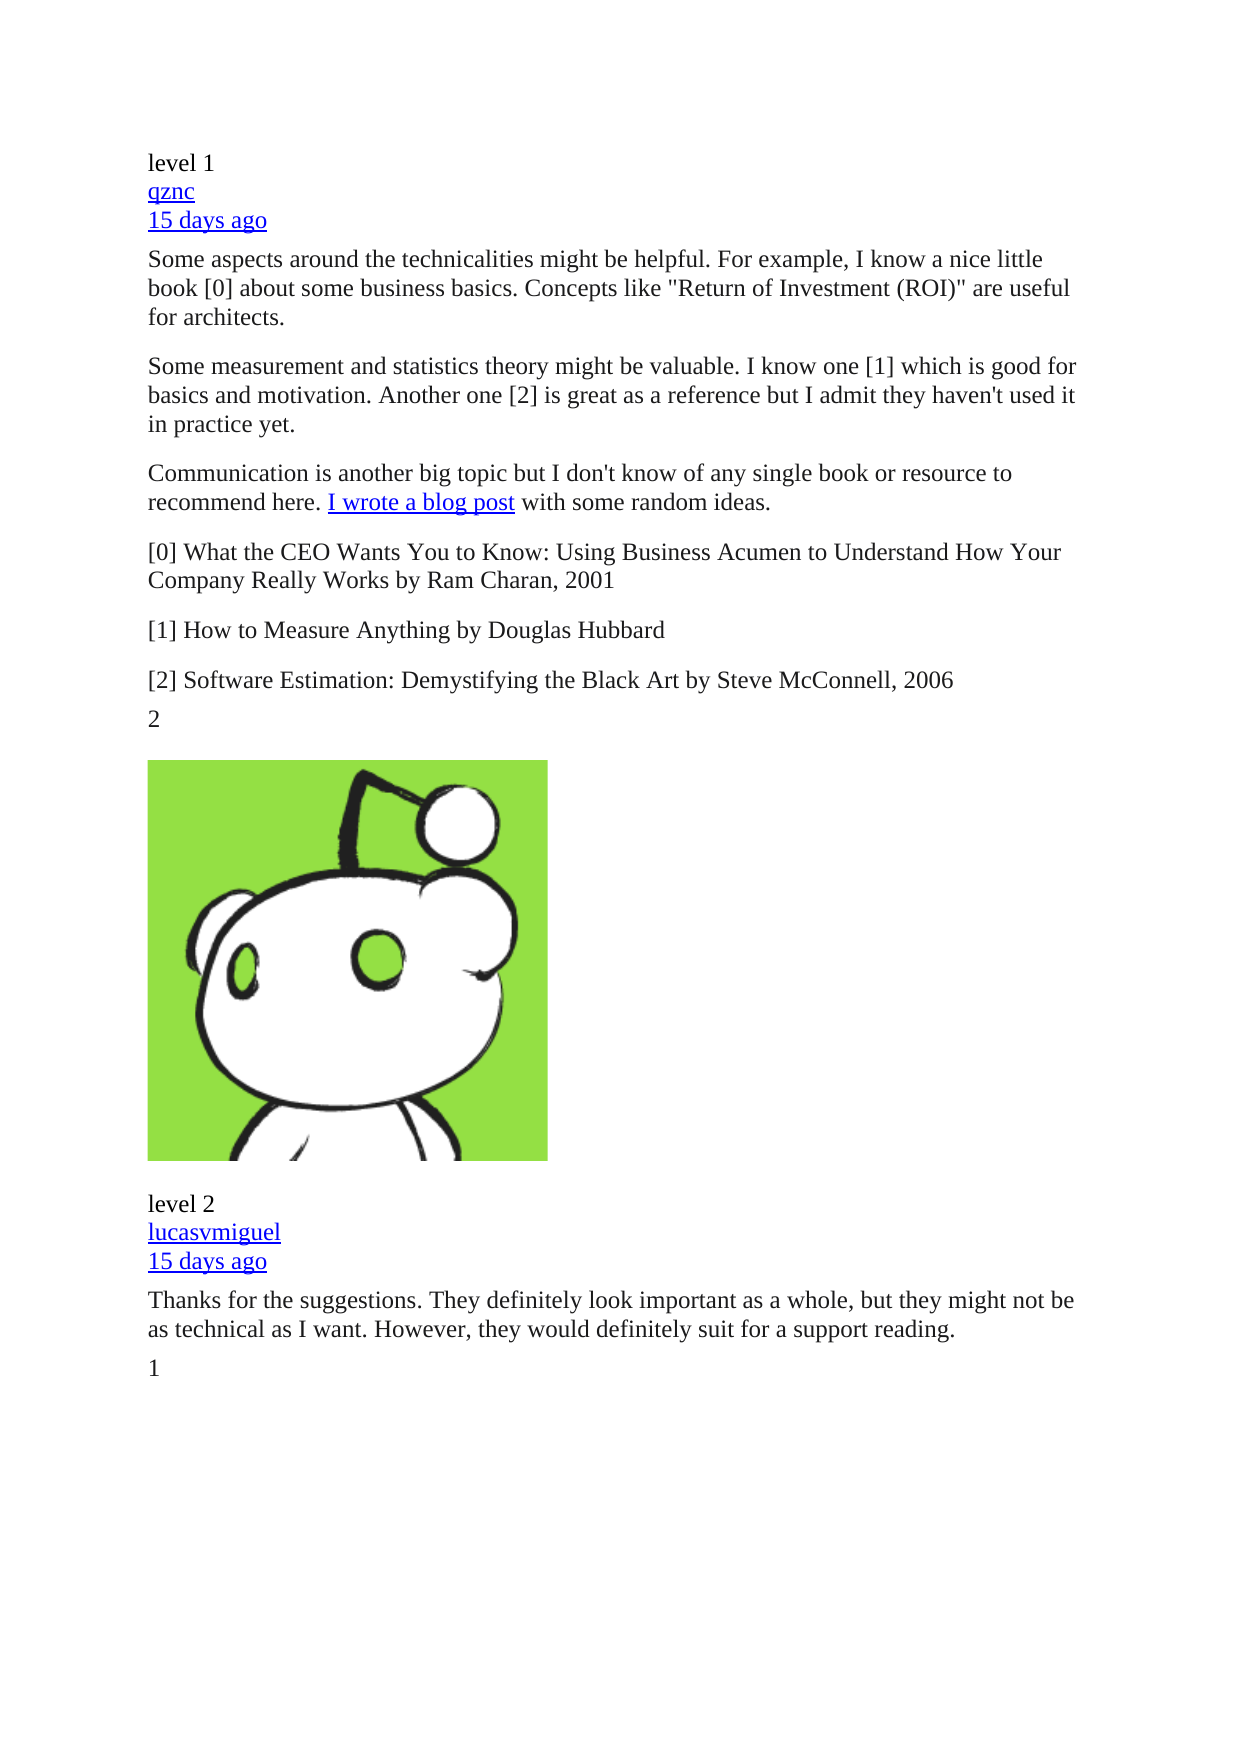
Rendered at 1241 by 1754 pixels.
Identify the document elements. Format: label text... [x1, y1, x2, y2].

text 15 days ago [148, 1246, 1093, 1275]
text Communication is another big topic but I don't know of any single book or resource to recommend here. I wrote a blog post with some random ideas. [148, 458, 1093, 516]
text 1 [148, 1353, 1093, 1382]
text [0] What the CEO Wants You to Know: Using Business Acumen to Understand How Your Company Really Works by Ram Charan, 2001 [148, 537, 1093, 594]
text 15 days ago [148, 205, 1093, 234]
text [1] How to Measure Anything by Douglas Hubbard [148, 615, 1093, 644]
text Some aspects around the technicalities might be helpful. For example, I know a nice little book [0] about some business basics. Concepts like "Return of Investment (ROI)" are useful for architects. [148, 244, 1093, 331]
text level 2 [148, 1189, 1093, 1217]
text Some measurement and statistics theory might be valuable. I know one [1] which is good for basics and motivation. Another one [2] is great as a reference but I admit they haven't used it in practice yet. [148, 351, 1093, 438]
text Thanks for the suggestions. They definitely look important as a whole, but they might not be as technical as I want. However, they would definitely suit for a support reading. [148, 1285, 1093, 1343]
text lucasvmiguel [148, 1217, 1093, 1246]
text qznc [148, 176, 1093, 205]
text level 1 [148, 148, 1093, 176]
text [2] Software Estimation: Demystifying the Black Art by Steve McConnell, 2006 [148, 665, 1093, 693]
text 2 [148, 704, 1093, 733]
